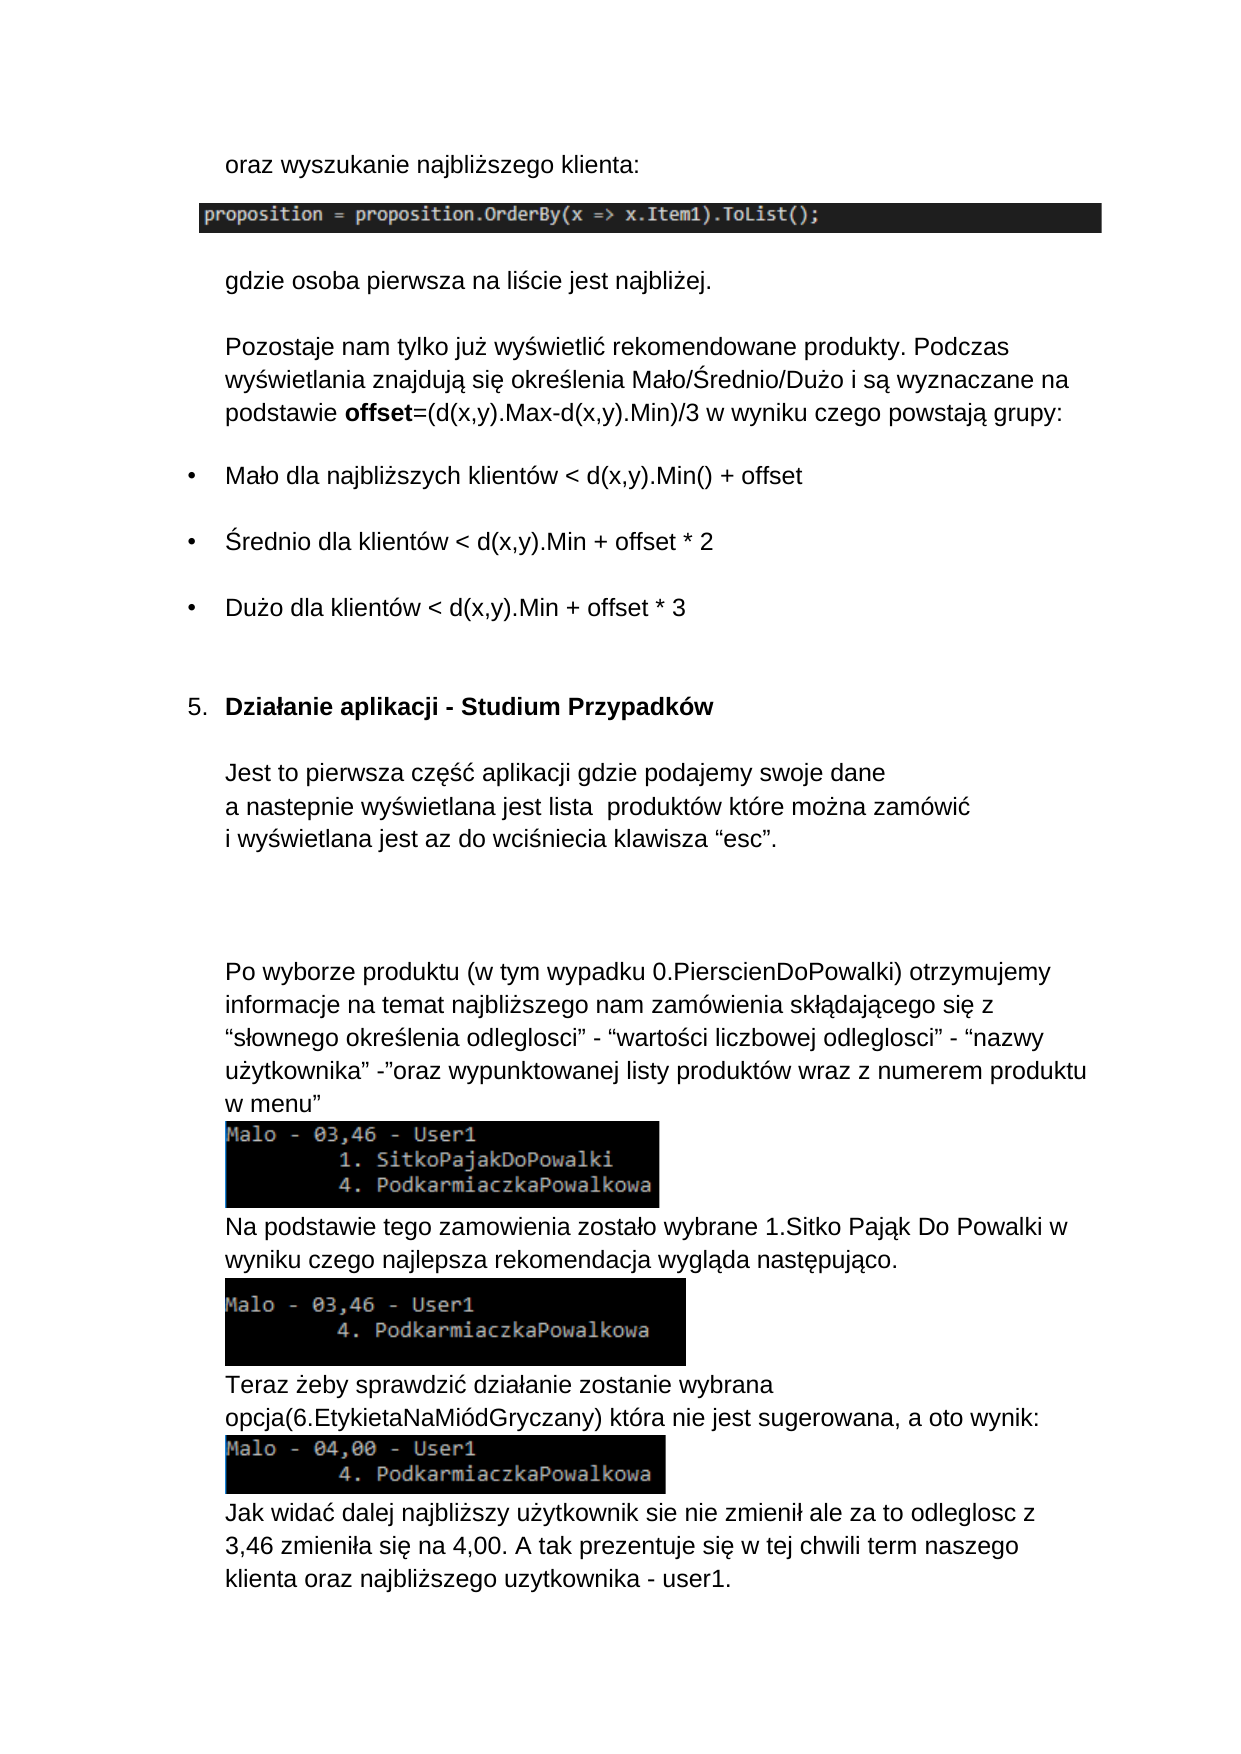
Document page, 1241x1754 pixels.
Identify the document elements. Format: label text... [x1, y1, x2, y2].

list Działanie aplikacji - Studium Przypadków Jest to pierwsza część aplikacji gdzie podajemy swoje dane a nastepnie wyświetlana jest lista produktów które można zamówić i wyświetlana jest az do wciśniecia klawisza “esc”. Po wyborze produktu (w tym wypadku 0.PierscienDoPowalki) otrzymujemy informacje na temat najbliższego nam zamówienia skłądającego się z “słownego określenia odleglosci” - “wartości liczbowej odleglosci” - “nazwy użytkownika” -”oraz wypunktowanej listy produktów wraz z numerem produktu w menu” Na podstawie tego zamowienia zostało wybrane 1.Sitko Pająk Do Powalki w wyniku czego najlepsza rekomendacja wygląda następująco. Teraz żeby sprawdzić działanie zostanie wybrana opcja(6.EtykietaNaMiódGryczany) która nie jest sugerowana, a oto wynik: Jak widać dalej najbliższy użytkownik sie nie zmienił ale za to odleglosc z 3,46 zmieniła się na 4,00. A tak prezentuje się w tej chwili term naszego klienta oraz najbliższego uzytkownika - user1. [187, 692, 1090, 1593]
list Dużo dla klientów < d(x,y).Min + offset * 3 [187, 593, 1090, 688]
picture [225, 1435, 666, 1494]
list Mało dla najbliższych klientów < d(x,y).Min() + offset [187, 461, 1090, 523]
list oraz wyszukanie najbliższego klienta: gdzie osoba pierwsza na liście jest najbliżej. Pozostaje nam tylko już wyświetlić rekomendowane produkty. Podczas wyświetlania znajdują się określenia Mało/Średnio/Dużo i są wyznaczane na podstawie offset=(d(x,y).Max-d(x,y).Min)/3 w wyniku czego powstają grupy: [187, 150, 1090, 457]
picture [225, 1278, 686, 1366]
list Średnio dla klientów < d(x,y).Min + offset * 2 [187, 527, 1090, 589]
picture [225, 1121, 660, 1208]
